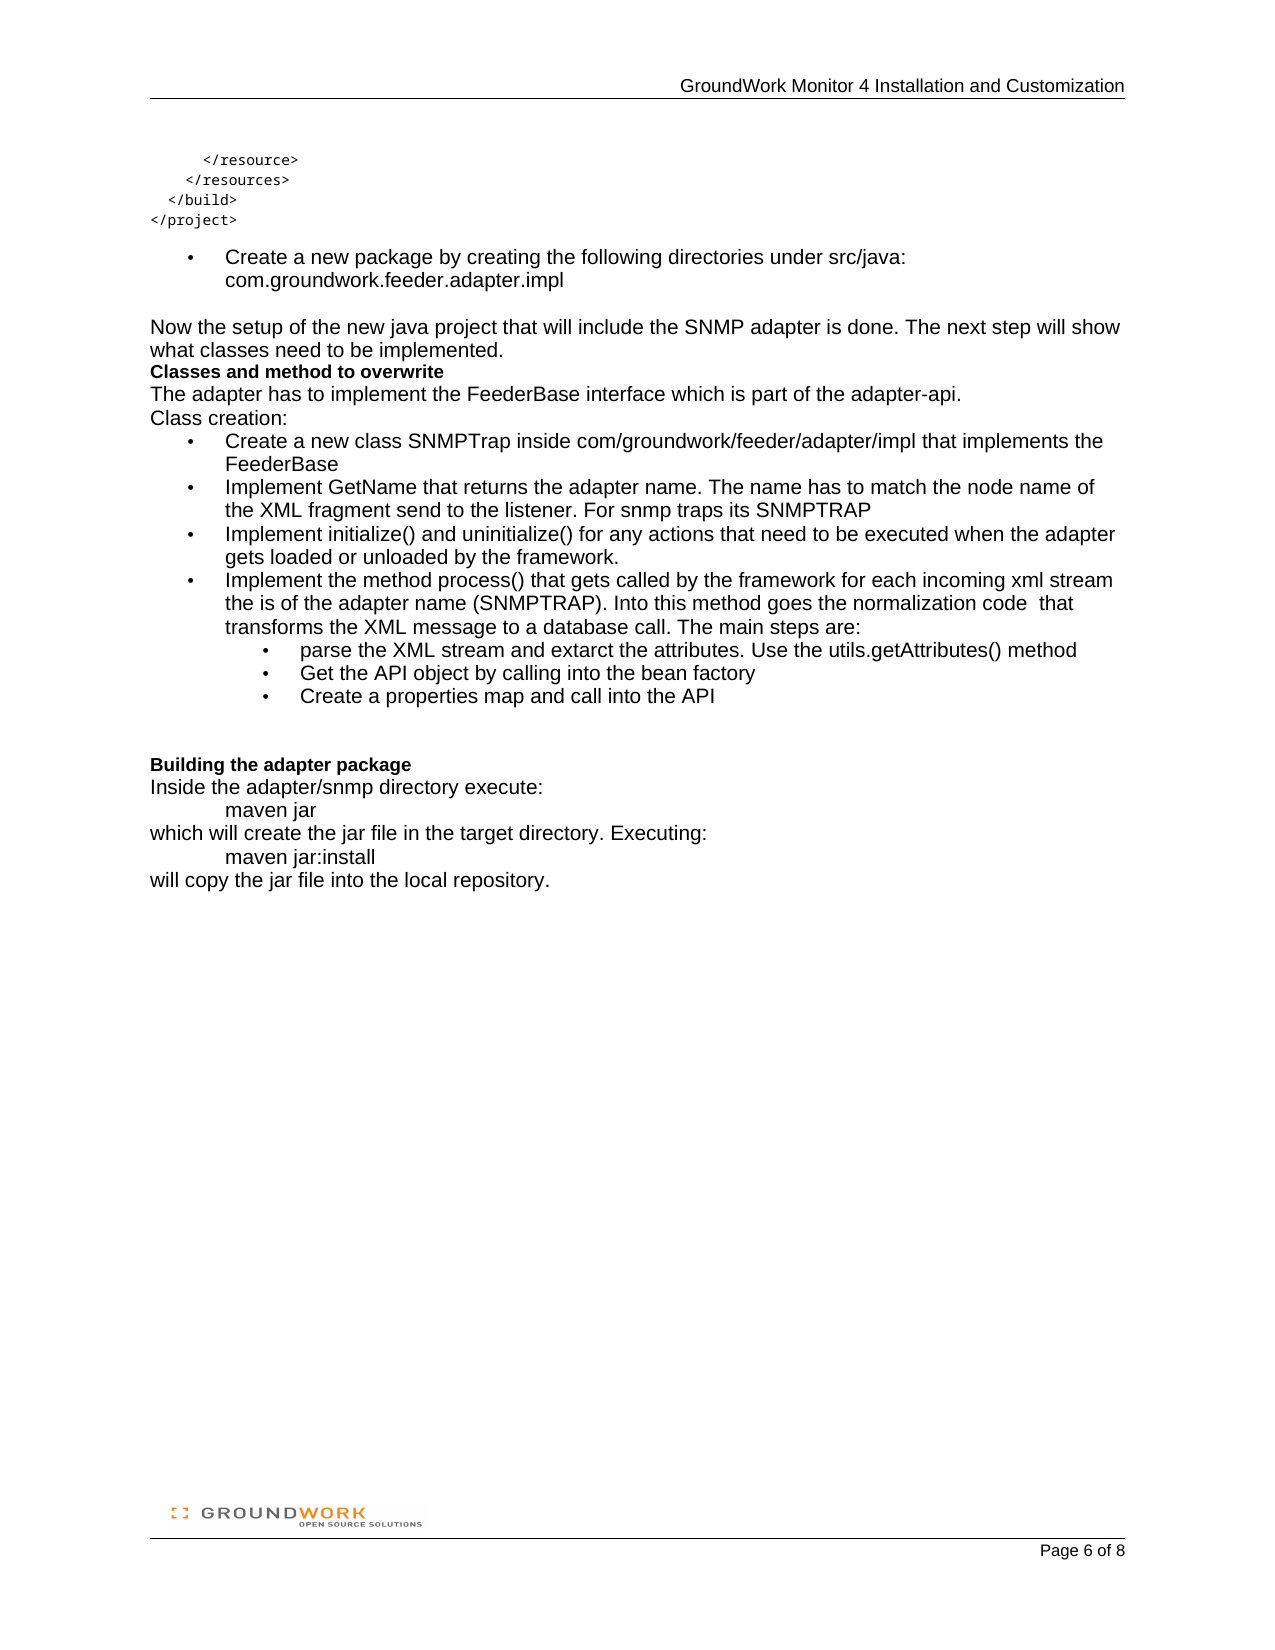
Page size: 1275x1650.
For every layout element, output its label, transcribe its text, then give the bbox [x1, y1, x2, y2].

text </resources> [150, 170, 1125, 190]
list Create a new package by creating the following directories under src/java: com.groundwork.feeder.adapter.impl [187, 246, 1125, 292]
list Implement GetName that returns the adapter name. The name has to match the node name of the XML fragment send to the listener. For snmp traps its SNMPTRAP [187, 476, 1125, 522]
text will copy the jar file into the local repository. [150, 868, 1125, 892]
list Create a properties map and call into the API [262, 685, 1125, 708]
list parse the XML stream and extarct the attributes. Use the utils.getAttributes() method [262, 638, 1125, 662]
list Get the API object by calling into the bean factory [262, 662, 1125, 685]
text </resource> [150, 150, 1125, 170]
text </project> [150, 210, 1125, 229]
subtitle Classes and method to overwrite [150, 362, 1125, 383]
text maven jar:install [150, 845, 1125, 868]
text The adapter has to implement the FeederBase interface which is part of the adapter-api. [150, 383, 1125, 406]
list Create a new class SNMPTrap inside com/groundwork/feeder/adapter/impl that implements the FeederBase [187, 429, 1125, 476]
text </build> [150, 190, 1125, 210]
picture [166, 1504, 429, 1530]
list Implement the method process() that gets called by the framework for each incoming xml stream the is of the adapter name (SNMPTRAP). Into this method goes the normalization code that transforms the XML message to a database call. The main steps are: [187, 569, 1125, 638]
list Implement initialize() and uninitialize() for any actions that need to be executed when the adapter gets loaded or unloaded by the framework. [187, 522, 1125, 569]
text Inside the adapter/snmp directory execute: [150, 776, 1125, 799]
text Now the setup of the new java project that will include the SNMP adapter is done. The next step will show what classes need to be implemented. [150, 316, 1125, 362]
subtitle Building the adapter package [150, 754, 1125, 776]
text maven jar [150, 799, 1125, 822]
text which will create the jar file in the target directory. Executing: [150, 822, 1125, 845]
text Class creation: [150, 406, 1125, 429]
